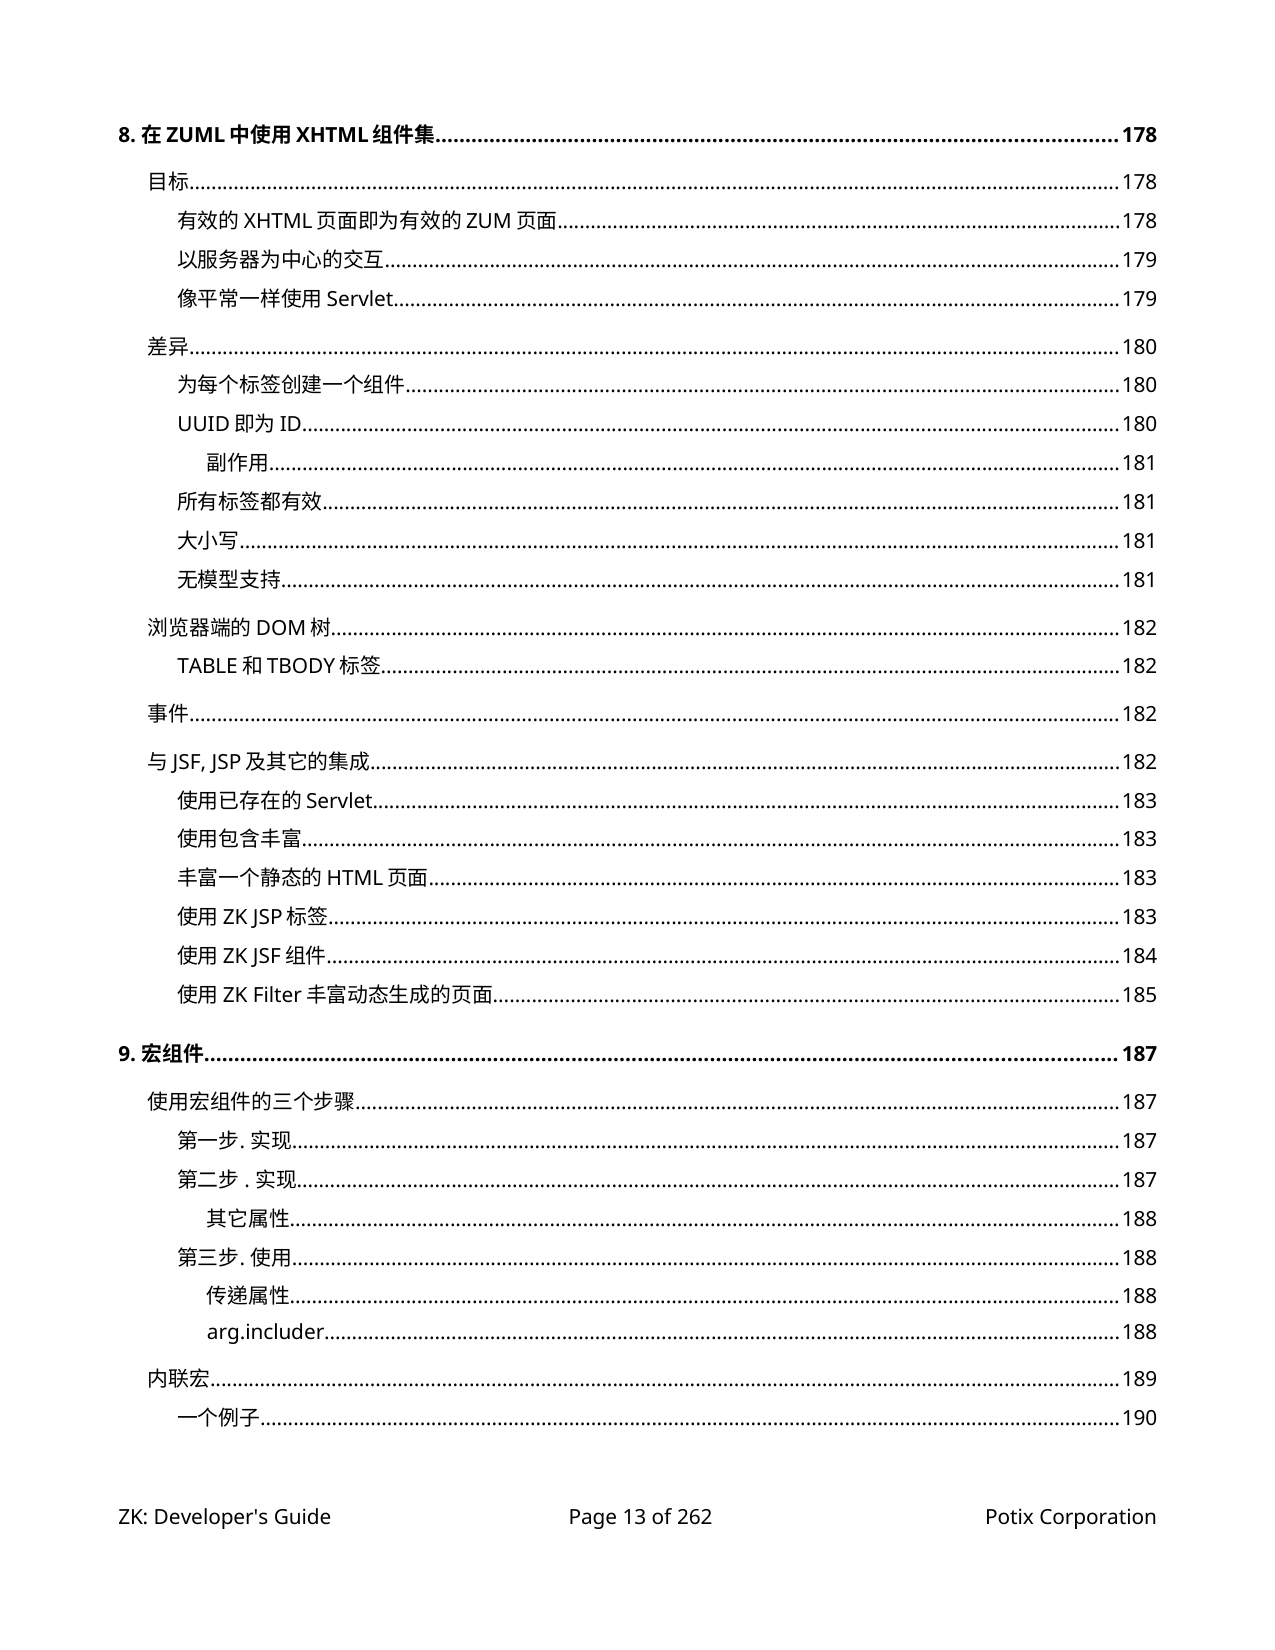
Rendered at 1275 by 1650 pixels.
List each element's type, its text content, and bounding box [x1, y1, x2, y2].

text 像平常一样使用Servlet 179 [177, 282, 1157, 312]
text 差异 180 [148, 330, 1157, 360]
text 一个例子 190 [177, 1402, 1157, 1432]
text 与JSF, JSP及其它的集成 182 [148, 745, 1157, 775]
text 其它属性 188 [207, 1202, 1157, 1232]
text 使用ZK JSP标签 183 [177, 901, 1157, 931]
text 无模型支持 181 [177, 563, 1157, 593]
text 使用ZK JSF组件 184 [177, 939, 1157, 969]
text 使用包含丰富 183 [177, 823, 1157, 853]
text 第二步 . 实现 187 [177, 1163, 1157, 1193]
text 9. 宏组件 187 [118, 1038, 1157, 1068]
text UUID即为ID 180 [177, 408, 1157, 438]
text 有效的XHTML页面即为有效的ZUM页面 178 [177, 205, 1157, 235]
text 使用宏组件的三个步骤 187 [148, 1086, 1157, 1116]
text 第一步. 实现 187 [177, 1124, 1157, 1154]
text 副作用 181 [207, 447, 1157, 477]
text 以服务器为中心的交互 179 [177, 243, 1157, 273]
text 所有标签都有效 181 [177, 486, 1157, 516]
text 使用ZK Filter丰富动态生成的页面 185 [177, 978, 1157, 1008]
text 8. 在ZUML中使用XHTML组件集 178 [118, 118, 1157, 148]
text arg.includer 188 [207, 1317, 1157, 1345]
text 第三步. 使用 188 [177, 1241, 1157, 1271]
text 为每个标签创建一个组件 180 [177, 369, 1157, 399]
text 大小写 181 [177, 524, 1157, 554]
text 使用已存在的Servlet 183 [177, 784, 1157, 814]
text 丰富一个静态的HTML页面 183 [177, 862, 1157, 892]
text 事件 182 [148, 697, 1157, 727]
text TABLE和TBODY标签 182 [177, 650, 1157, 680]
text 内联宏 189 [148, 1363, 1157, 1393]
text 浏览器端的DOM树 182 [148, 611, 1157, 641]
text 传递属性 188 [207, 1280, 1157, 1310]
text 目标 178 [148, 166, 1157, 196]
